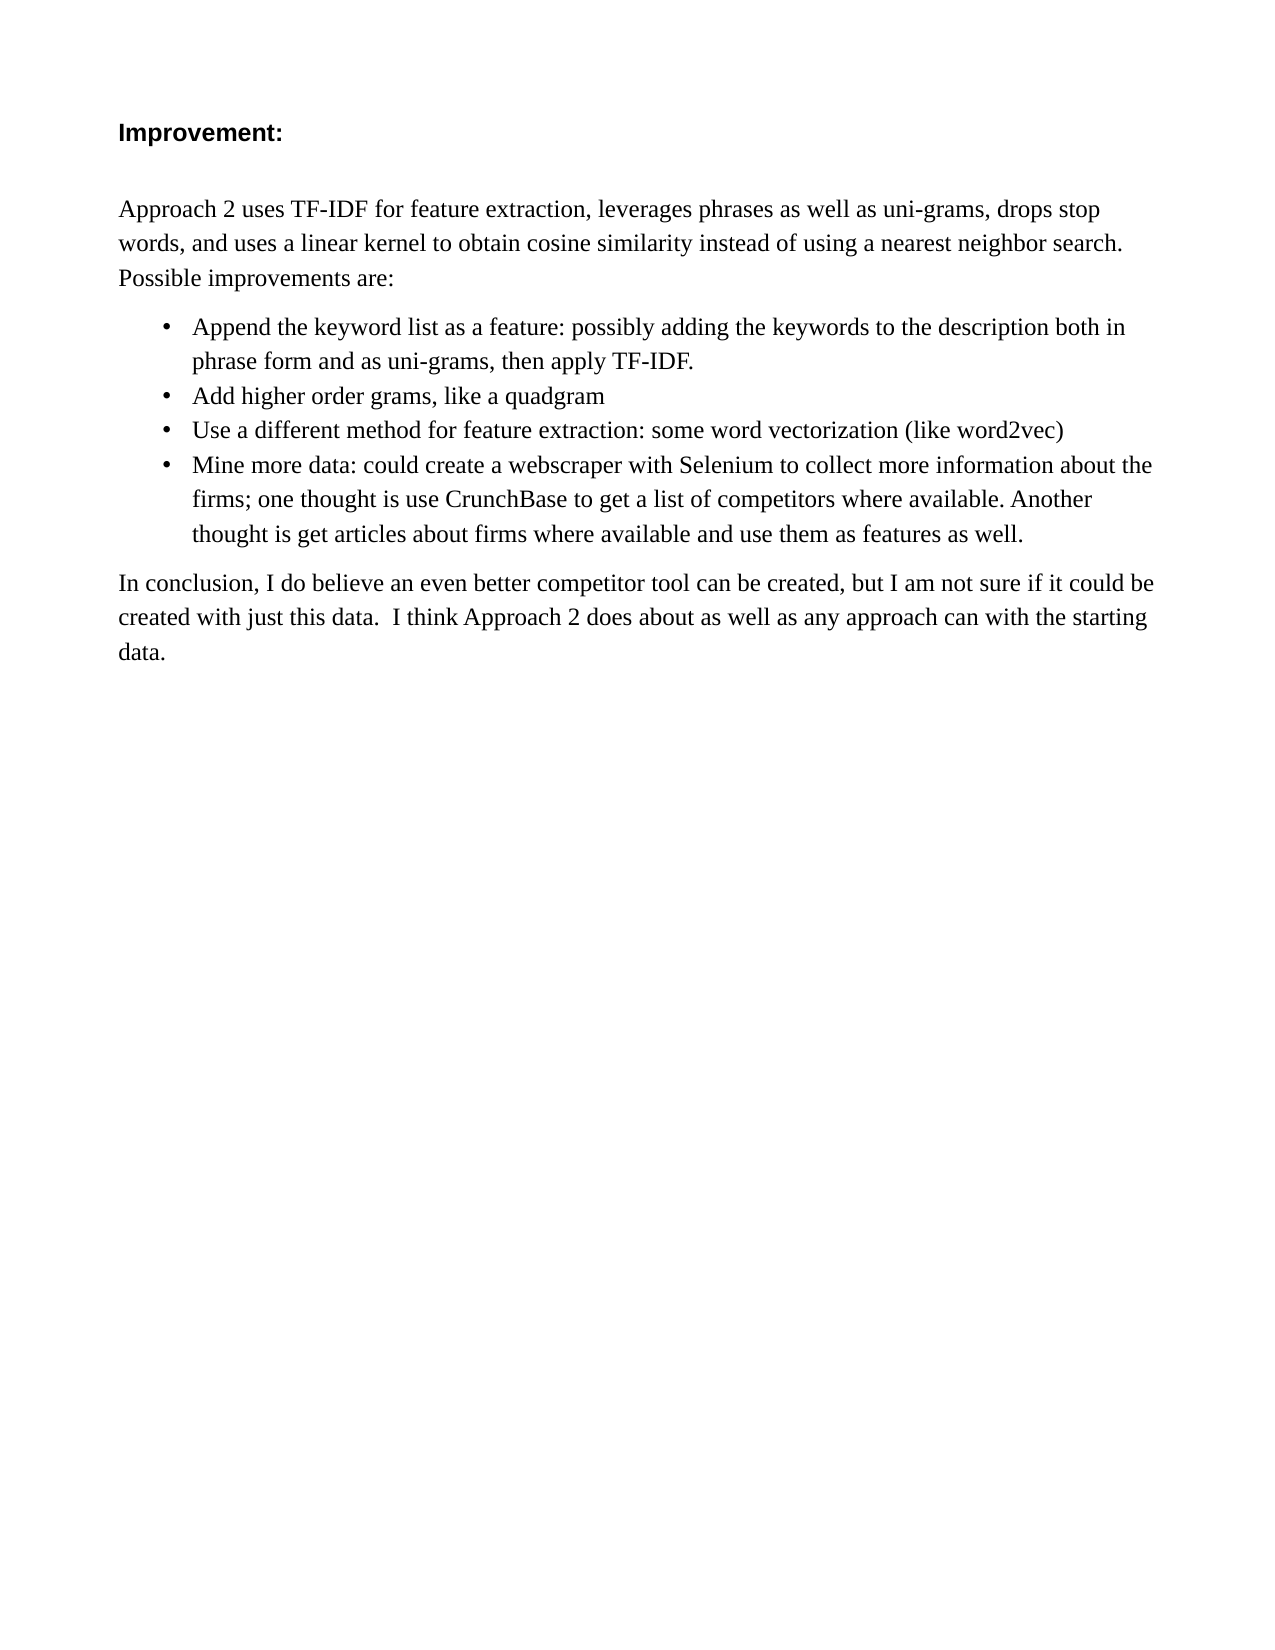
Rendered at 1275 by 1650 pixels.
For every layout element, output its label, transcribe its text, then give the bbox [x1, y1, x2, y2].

list Append the keyword list as a feature: possibly adding the keywords to the description both in phrase form and as uni-grams, then apply TF-IDF. [162, 312, 1157, 375]
subtitle Improvement: [118, 118, 1157, 147]
list Add higher order grams, like a quadgram [162, 381, 1157, 409]
text In conclusion, I do believe an even better competitor tool can be created, but I am not sure if it could be created with just this data. I think Approach 2 does about as well as any approach can with the starting data. [118, 568, 1157, 666]
list Use a different method for feature extraction: some word vectorization (like word2vec) [162, 415, 1157, 444]
text Approach 2 uses TF-IDF for feature extraction, leverages phrases as well as uni-grams, drops stop words, and uses a linear kernel to obtain cosine similarity instead of using a nearest neighbor search. Possible improvements are: [118, 159, 1157, 292]
list Mine more data: could create a webscraper with Selenium to collect more information about the firms; one thought is use CrunchBase to get a list of competitors where available. Another thought is get articles about firms where available and use them as features as well. [162, 450, 1157, 547]
